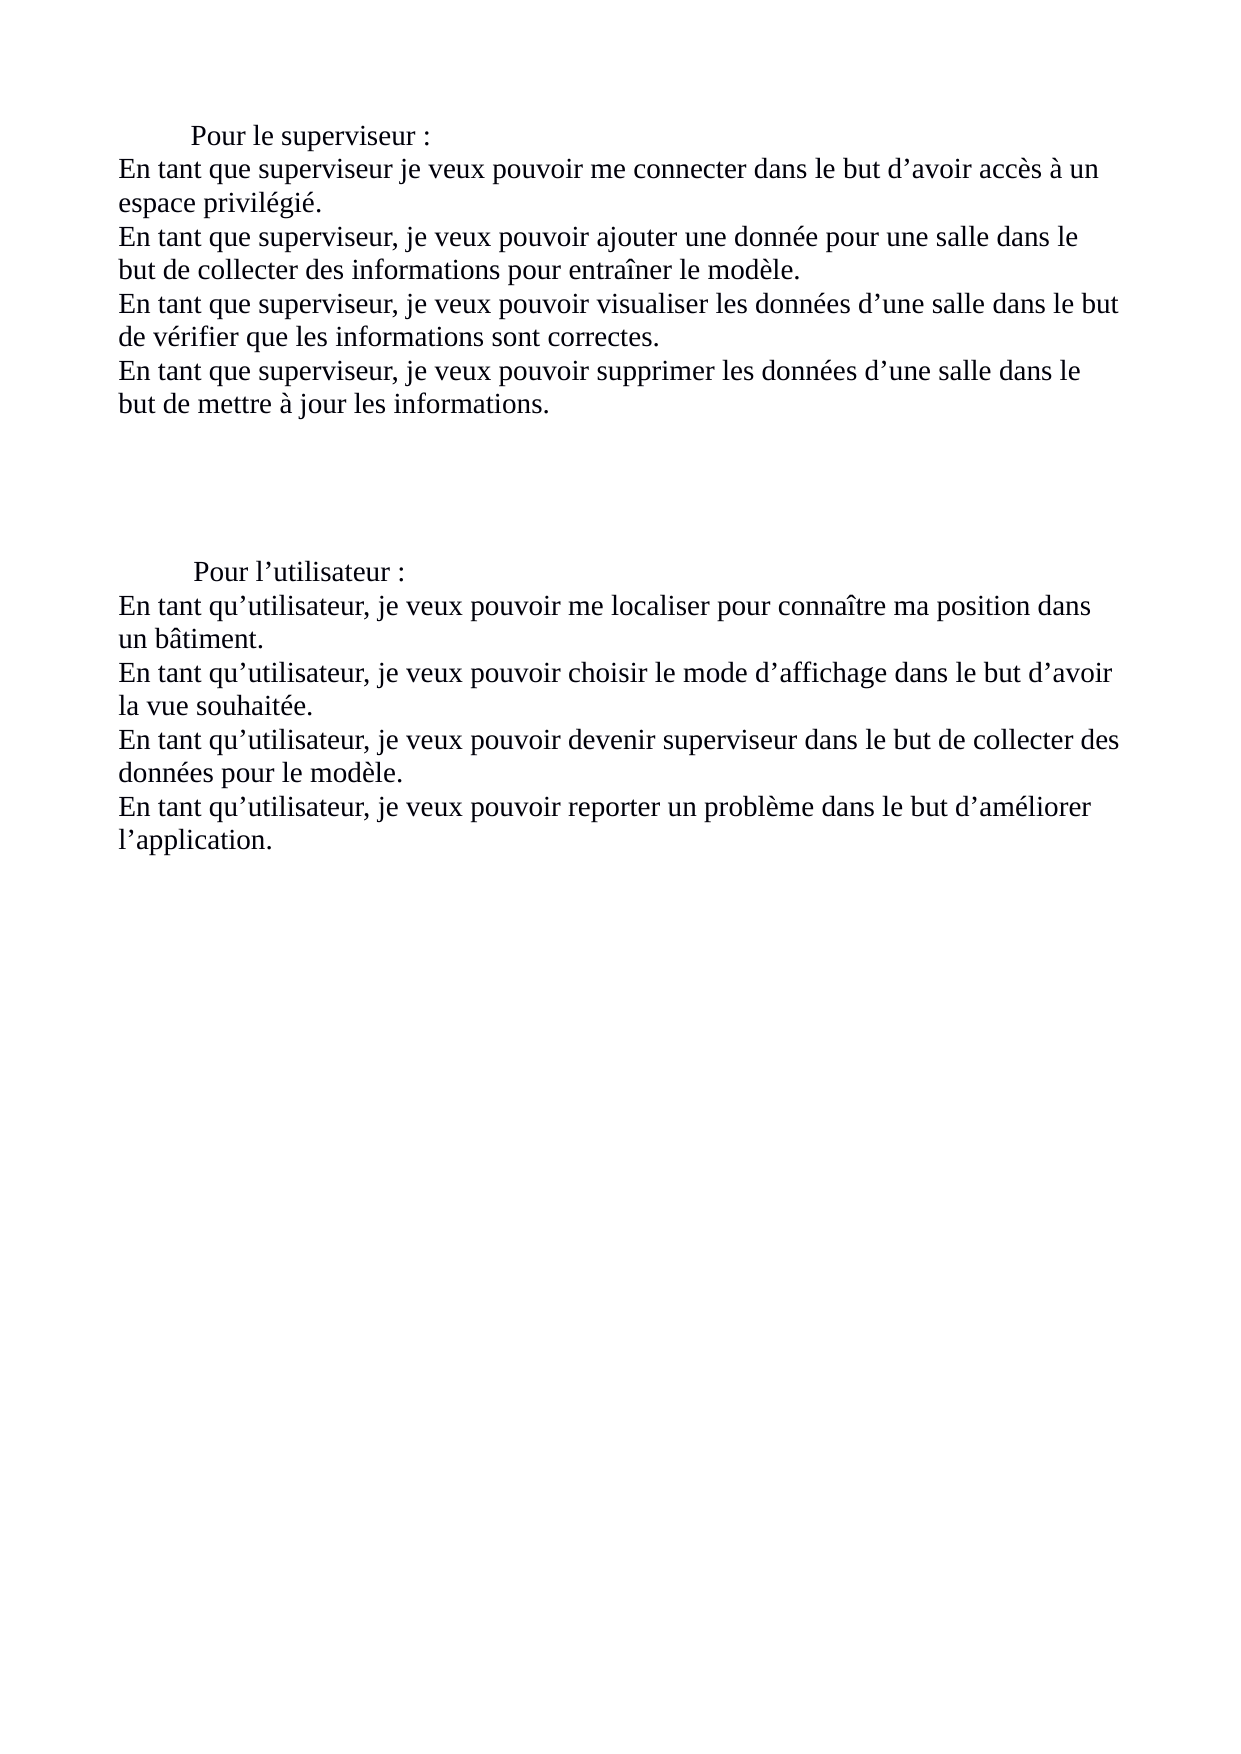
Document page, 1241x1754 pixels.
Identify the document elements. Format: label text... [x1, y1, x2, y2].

text En tant qu’utilisateur, je veux pouvoir reporter un problème dans le but d’améliorer l’application. [118, 789, 1122, 856]
text En tant qu’utilisateur, je veux pouvoir me localiser pour connaître ma position dans un bâtiment. [118, 588, 1122, 655]
text En tant qu’utilisateur, je veux pouvoir choisir le mode d’affichage dans le but d’avoir la vue souhaitée. [118, 655, 1122, 722]
text En tant que superviseur, je veux pouvoir visualiser les données d’une salle dans le but de vérifier que les informations sont correctes. [118, 286, 1122, 353]
text En tant qu’utilisateur, je veux pouvoir devenir superviseur dans le but de collecter des données pour le modèle. [118, 722, 1122, 789]
text En tant que superviseur, je veux pouvoir ajouter une donnée pour une salle dans le but de collecter des informations pour entraîner le modèle. [118, 219, 1122, 286]
text Pour le superviseur : [118, 118, 1122, 152]
text En tant que superviseur, je veux pouvoir supprimer les données d’une salle dans le but de mettre à jour les informations. [118, 353, 1122, 420]
text En tant que superviseur je veux pouvoir me connecter dans le but d’avoir accès à un espace privilégié. [118, 152, 1122, 219]
text Pour l’utilisateur : [118, 554, 1122, 588]
